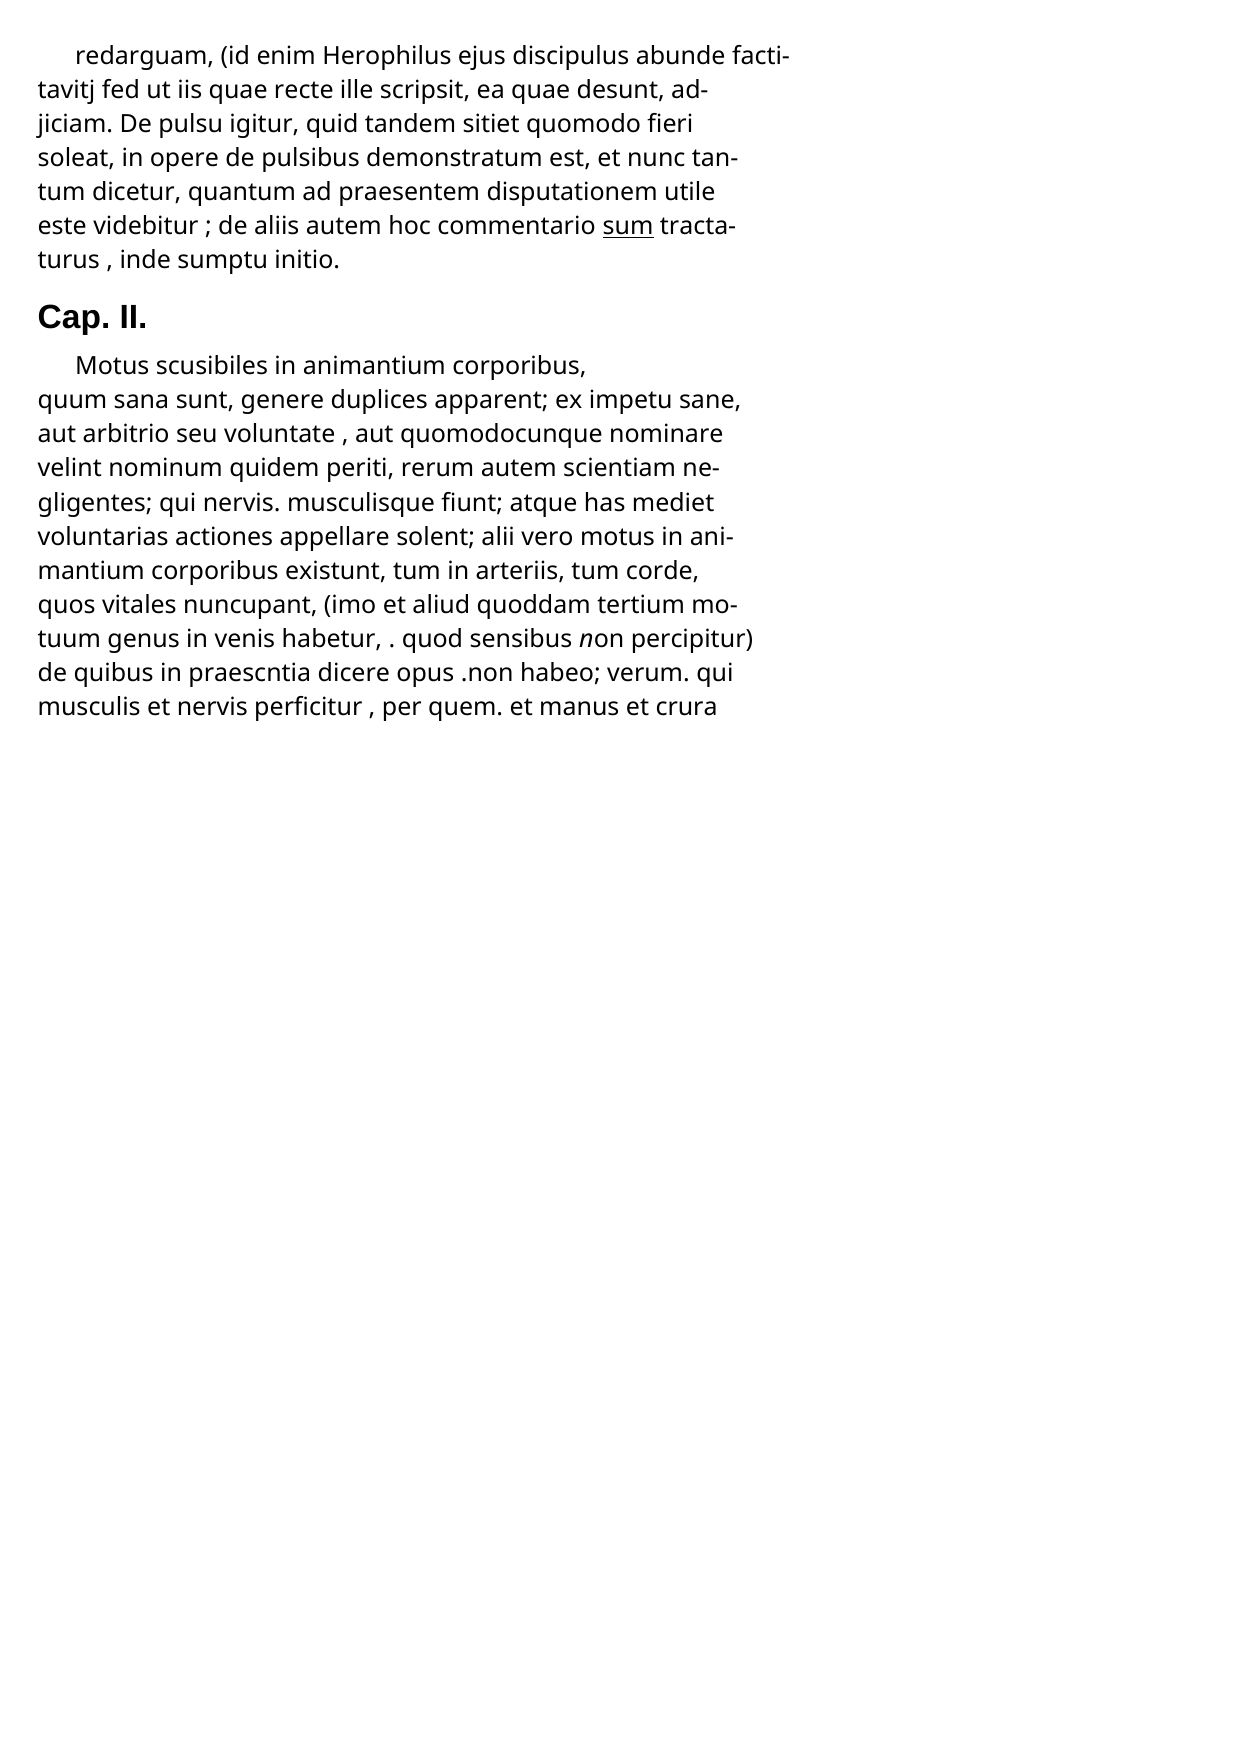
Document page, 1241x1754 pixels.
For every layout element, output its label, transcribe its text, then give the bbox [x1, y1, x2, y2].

subtitle Cap. II. [37, 297, 1203, 335]
text redarguam, (id enim Herophilus ejus discipulus abunde facti- tavitj fed ut iis quae recte ille scripsit, ea quae desunt, ad- jiciam. De pulsu igitur, quid tandem sitiet quomodo fieri soleat, in opere de pulsibus demonstratum est, et nunc tan- tum dicetur, quantum ad praesentem disputationem utile este videbitur ; de aliis autem hoc commentario sum tracta- turus , inde sumptu initio. [37, 37, 1203, 276]
text Motus scusibiles in animantium corporibus, quum sana sunt, genere duplices apparent; ex impetu sane, aut arbitrio seu voluntate , aut quomodocunque nominare velint nominum quidem periti, rerum autem scientiam ne- gligentes; qui nervis. musculisque fiunt; atque has mediet voluntarias actiones appellare solent; alii vero motus in ani- mantium corporibus existunt, tum in arteriis, tum corde, quos vitales nuncupant, (imo et aliud quoddam tertium mo- tuum genus in venis habetur, . quod sensibus non percipitur) de quibus in praescntia dicere opus .non habeo; verum. qui musculis et nervis perficitur , per quem. et manus et crura [37, 348, 1203, 723]
